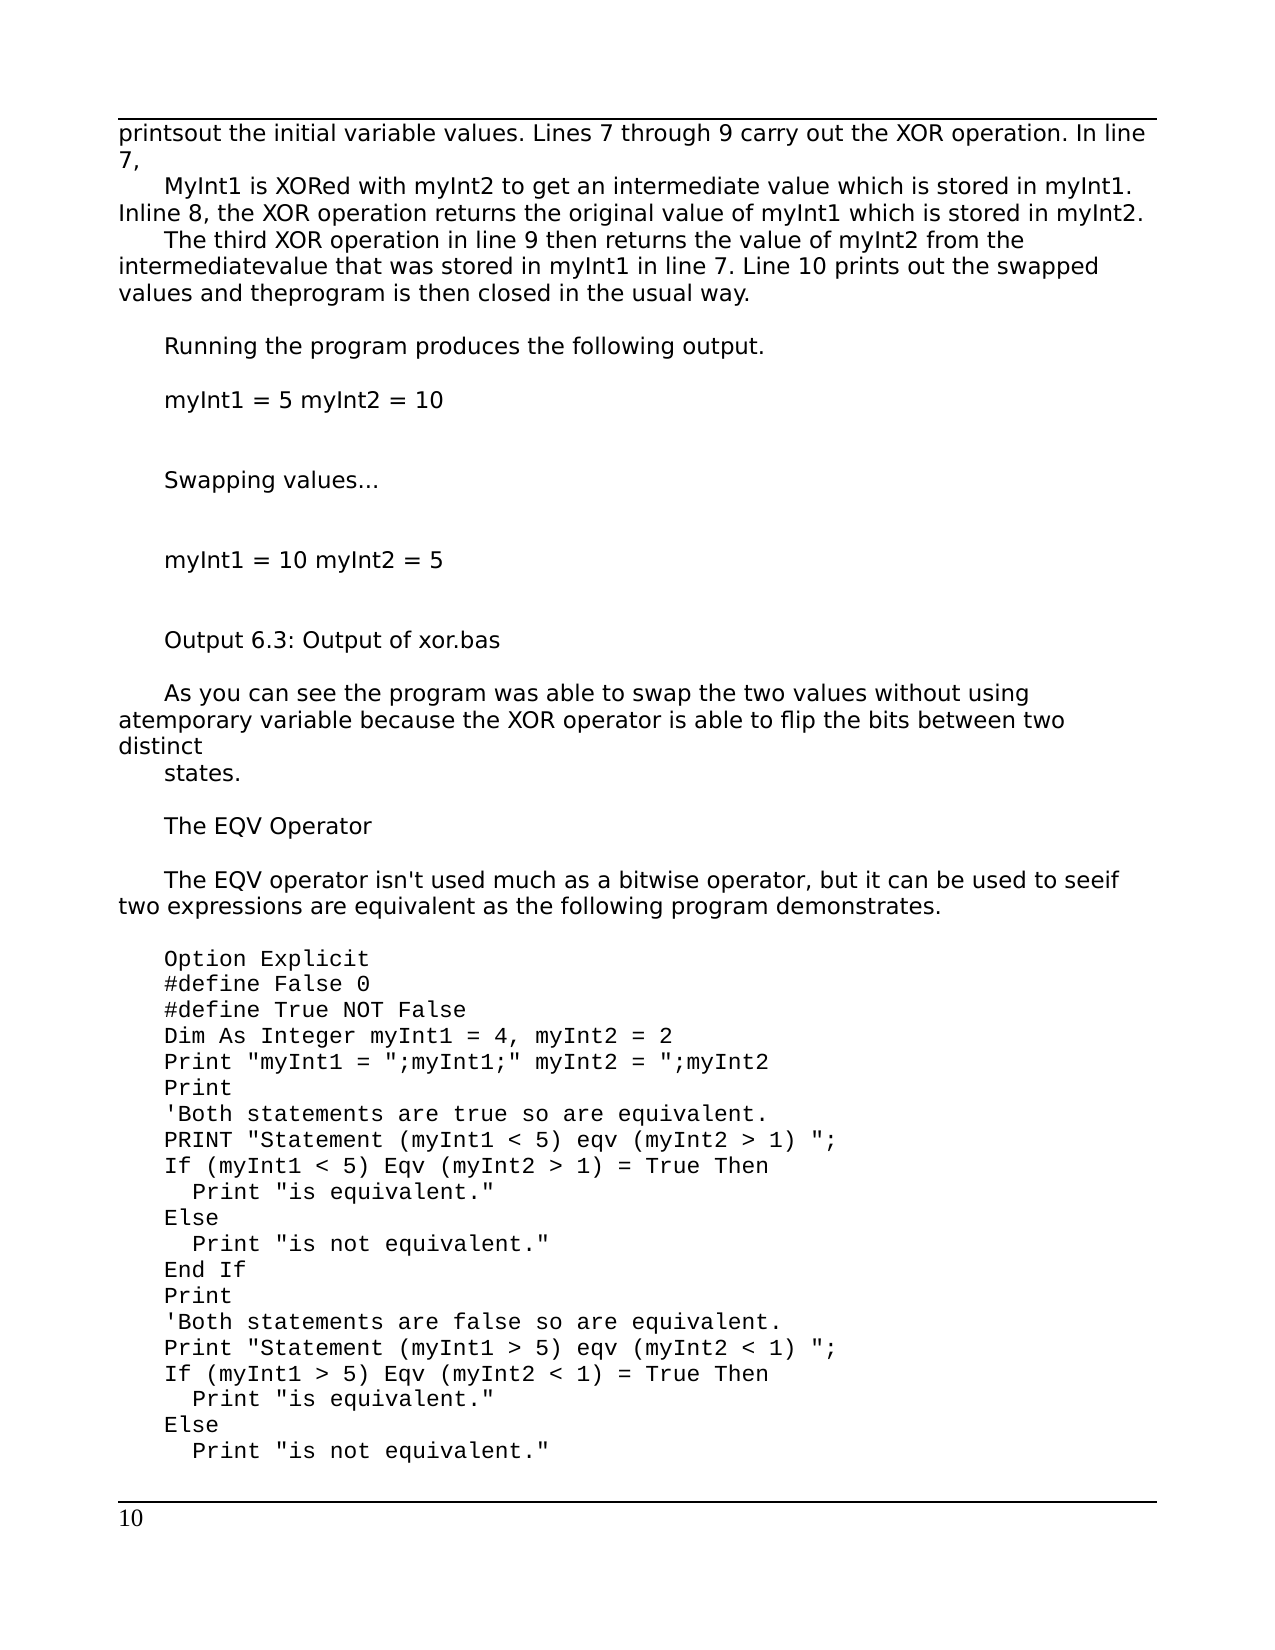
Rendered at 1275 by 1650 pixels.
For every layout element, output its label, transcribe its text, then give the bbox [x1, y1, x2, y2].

text MyInt1 is XORed with myInt2 to get an intermediate value which is stored in myInt1. Inline 8, the XOR operation returns the original value of myInt1 which is stored in myInt2. [118, 173, 1157, 227]
text 'Both statements are false so are equivalent. [118, 1310, 1157, 1336]
text Output 6.3: Output of xor.bas [118, 627, 1157, 653]
text printsout the initial variable values. Lines 7 through 9 carry out the XOR operation. In line 7, [118, 120, 1157, 173]
text The EQV Operator [118, 813, 1157, 840]
text Print "myInt1 = ";myInt1;" myInt2 = ";myInt2 [118, 1051, 1157, 1077]
text Swapping values... [118, 467, 1157, 493]
text If (myInt1 < 5) Eqv (myInt2 > 1) = True Then [118, 1154, 1157, 1180]
text #define True NOT False [118, 999, 1157, 1025]
text myInt1 = 10 myInt2 = 5 [118, 547, 1157, 573]
text The EQV operator isn't used much as a bitwise operator, but it can be used to seeif two expressions are equivalent as the following program demonstrates. [118, 867, 1157, 920]
text Print "is not equivalent." [118, 1440, 1157, 1466]
text PRINT "Statement (myInt1 < 5) eqv (myInt2 > 1) "; [118, 1128, 1157, 1154]
text Print [118, 1284, 1157, 1310]
text Print [118, 1077, 1157, 1102]
text Dim As Integer myInt1 = 4, myInt2 = 2 [118, 1025, 1157, 1051]
text As you can see the program was able to swap the two values without using atemporary variable because the XOR operator is able to flip the bits between two distinct [118, 680, 1157, 760]
text states. [118, 760, 1157, 787]
text If (myInt1 > 5) Eqv (myInt2 < 1) = True Then [118, 1362, 1157, 1388]
text Else [118, 1414, 1157, 1440]
text End If [118, 1258, 1157, 1284]
text 'Both statements are true so are equivalent. [118, 1102, 1157, 1128]
text Running the program produces the following output. [118, 333, 1157, 360]
text myInt1 = 5 myInt2 = 10 [118, 387, 1157, 413]
text Print "is not equivalent." [118, 1232, 1157, 1258]
text Print "is equivalent." [118, 1388, 1157, 1414]
text The third XOR operation in line 9 then returns the value of myInt2 from the intermediatevalue that was stored in myInt1 in line 7. Line 10 prints out the swapped values and theprogram is then closed in the usual way. [118, 227, 1157, 307]
text #define False 0 [118, 973, 1157, 999]
text Print "Statement (myInt1 > 5) eqv (myInt2 < 1) "; [118, 1336, 1157, 1362]
text Option Explicit [118, 947, 1157, 973]
text Print "is equivalent." [118, 1180, 1157, 1206]
text Else [118, 1206, 1157, 1232]
